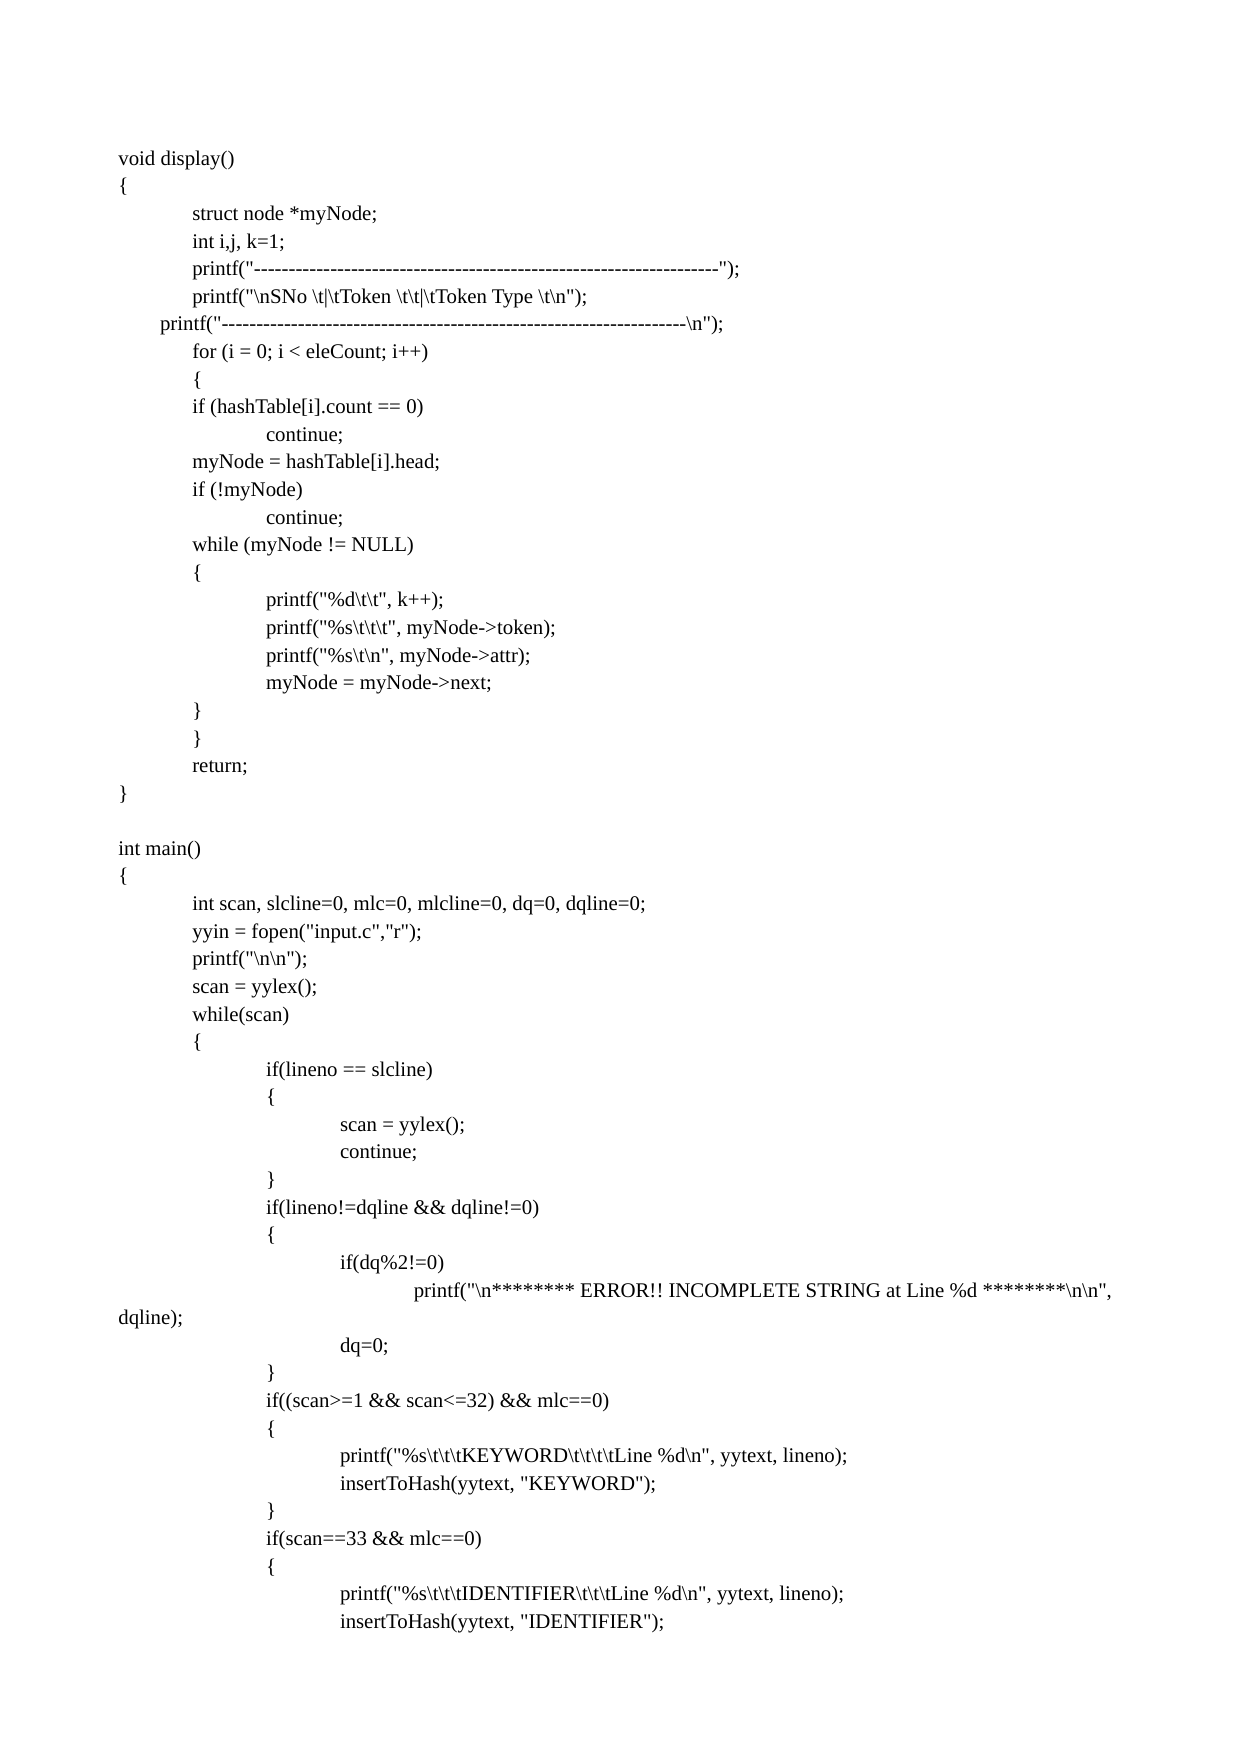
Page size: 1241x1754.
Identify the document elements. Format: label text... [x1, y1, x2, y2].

text myNode = myNode->next; [118, 670, 1122, 694]
text printf("%d\t\t", k++); [118, 587, 1122, 611]
text printf("%s\t\n", myNode->attr); [118, 643, 1122, 667]
text if(dq%2!=0) [118, 1250, 1122, 1274]
text insertToHash(yytext, "IDENTIFIER"); [118, 1609, 1122, 1633]
text { [118, 1553, 1122, 1578]
text struct node *myNode; [118, 201, 1122, 225]
text if(lineno!=dqline && dqline!=0) [118, 1195, 1122, 1219]
text printf("\n******** ERROR!! INCOMPLETE STRING at Line %d ********\n\n", dqline); [118, 1277, 1122, 1329]
text return; [118, 753, 1122, 777]
text { [118, 1084, 1122, 1108]
text if((scan>=1 && scan<=32) && mlc==0) [118, 1388, 1122, 1412]
text if (hashTable[i].count == 0) [118, 394, 1122, 418]
text } [118, 725, 1122, 749]
text { [118, 1029, 1122, 1053]
text while(scan) [118, 1001, 1122, 1026]
text printf("%s\t\t\t", myNode->token); [118, 615, 1122, 639]
text } [118, 698, 1122, 722]
text } [118, 1498, 1122, 1522]
text { [118, 1222, 1122, 1246]
text printf("%s\t\t\tKEYWORD\t\t\t\tLine %d\n", yytext, lineno); [118, 1443, 1122, 1467]
text yyin = fopen("input.c","r"); [118, 919, 1122, 943]
text { [118, 863, 1122, 887]
text continue; [118, 1139, 1122, 1163]
text if(scan==33 && mlc==0) [118, 1526, 1122, 1550]
text { [118, 1416, 1122, 1439]
text printf("-------------------------------------------------------------------\n"); [118, 311, 1122, 335]
text scan = yylex(); [118, 1112, 1122, 1136]
text printf("\n\n"); [118, 946, 1122, 970]
text { [118, 560, 1122, 584]
text } [118, 781, 1122, 805]
text scan = yylex(); [118, 974, 1122, 998]
text dq=0; [118, 1333, 1122, 1357]
text { [118, 173, 1122, 197]
text while (myNode != NULL) [118, 532, 1122, 556]
text continue; [118, 422, 1122, 446]
text printf("\nSNo \t|\tToken \t\t|\tToken Type \t\n"); [118, 284, 1122, 308]
text myNode = hashTable[i].head; [118, 449, 1122, 473]
text int i,j, k=1; [118, 228, 1122, 253]
text if (!myNode) [118, 477, 1122, 501]
text int scan, slcline=0, mlc=0, mlcline=0, dq=0, dqline=0; [118, 891, 1122, 915]
text continue; [118, 504, 1122, 529]
text printf("-------------------------------------------------------------------"); [118, 256, 1122, 280]
text } [118, 1360, 1122, 1384]
text { [118, 367, 1122, 391]
text insertToHash(yytext, "KEYWORD"); [118, 1471, 1122, 1495]
text for (i = 0; i < eleCount; i++) [118, 339, 1122, 363]
text printf("%s\t\t\tIDENTIFIER\t\t\tLine %d\n", yytext, lineno); [118, 1581, 1122, 1605]
text } [118, 1167, 1122, 1191]
text void display() [118, 146, 1122, 170]
text int main() [118, 836, 1122, 860]
text if(lineno == slcline) [118, 1057, 1122, 1081]
